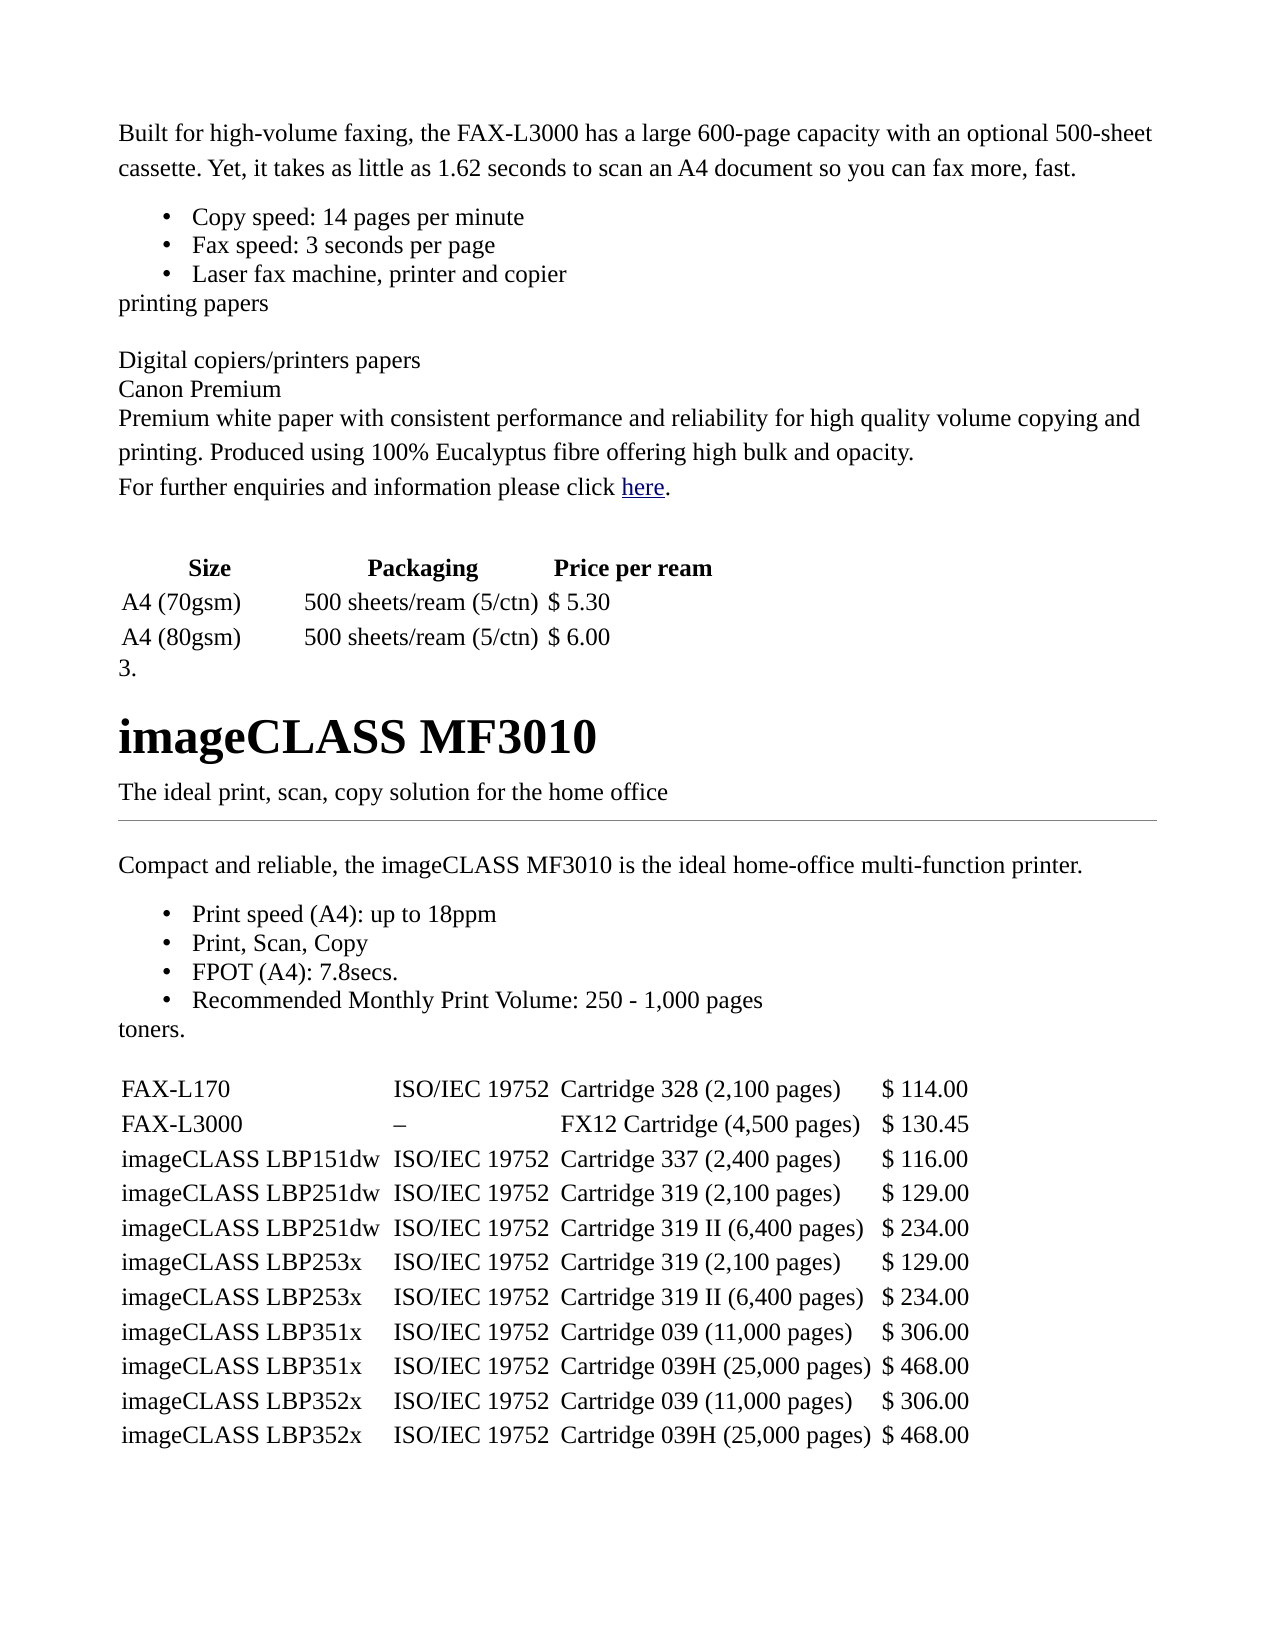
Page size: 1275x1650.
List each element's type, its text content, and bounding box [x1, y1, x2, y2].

table_cell $ 129.00 [879, 1175, 988, 1210]
table_cell A4 (80gsm) [118, 619, 301, 653]
text 3. [118, 653, 1157, 682]
text Built for high-volume faxing, the FAX-L3000 has a large 600-page capacity with an optional 500-sheet cassette. Yet, it takes as little as 1.62 seconds to scan an A4 document so you can fax more, fast. [118, 118, 1157, 181]
table_cell 500 sheets/ream (5/ctn) [301, 584, 545, 619]
table_cell imageCLASS LBP352x [118, 1383, 390, 1417]
table_cell Cartridge 039 (11,000 pages) [558, 1314, 879, 1348]
table_cell Cartridge 039 (11,000 pages) [558, 1383, 879, 1417]
table_header Cartridge 328 (2,100 pages) [558, 1072, 879, 1106]
list Copy speed: 14 pages per minute [162, 202, 1157, 230]
table_cell $ 129.00 [879, 1245, 988, 1279]
table_cell imageCLASS LBP251dw [118, 1175, 390, 1210]
table_cell Cartridge 039H (25,000 pages) [558, 1348, 879, 1383]
table_cell ISO/IEC 19752 [390, 1383, 557, 1417]
table_cell $ 116.00 [879, 1141, 988, 1175]
table_cell Cartridge 319 (2,100 pages) [558, 1175, 879, 1210]
list Laser fax machine, printer and copier [162, 259, 1157, 288]
subtitle Digital copiers/printers papers [118, 345, 1157, 374]
table_cell $ 306.00 [879, 1314, 988, 1348]
table_header Size [118, 550, 301, 584]
table_cell ISO/IEC 19752 [390, 1348, 557, 1383]
text toners. [118, 1014, 1157, 1043]
table_cell imageCLASS LBP253x [118, 1279, 390, 1314]
table_header Packaging [301, 550, 545, 584]
table_cell $ 6.00 [545, 619, 727, 653]
subtitle Canon Premium [118, 374, 1157, 403]
text Premium white paper with consistent performance and reliability for high quality volume copying and printing. Produced using 100% Eucalyptus fibre offering high bulk and opacity. For further enquiries and information please click here. [118, 403, 1157, 501]
table_cell $ 234.00 [879, 1210, 988, 1244]
table_cell imageCLASS LBP253x [118, 1245, 390, 1279]
subtitle The ideal print, scan, copy solution for the home office [118, 777, 1157, 806]
table_cell ISO/IEC 19752 [390, 1141, 557, 1175]
table_cell ISO/IEC 19752 [390, 1279, 557, 1314]
table_cell Cartridge 337 (2,400 pages) [558, 1141, 879, 1175]
table_cell imageCLASS LBP151dw [118, 1141, 390, 1175]
table_cell ISO/IEC 19752 [390, 1314, 557, 1348]
text printing papers [118, 288, 1157, 317]
table_cell Cartridge 039H (25,000 pages) [558, 1418, 879, 1452]
list Fax speed: 3 seconds per page [162, 230, 1157, 259]
table_cell ISO/IEC 19752 [390, 1418, 557, 1452]
table_cell Cartridge 319 (2,100 pages) [558, 1245, 879, 1279]
table_cell $ 468.00 [879, 1348, 988, 1383]
table_cell imageCLASS LBP352x [118, 1418, 390, 1452]
table_cell 500 sheets/ream (5/ctn) [301, 619, 545, 653]
table_header Price per ream [545, 550, 727, 584]
table_cell A4 (70gsm) [118, 584, 301, 619]
list FPOT (A4): 7.8secs. [162, 957, 1157, 985]
table_header $ 114.00 [879, 1072, 988, 1106]
table_header ISO/IEC 19752 [390, 1072, 557, 1106]
table_cell ISO/IEC 19752 [390, 1210, 557, 1244]
table_cell Cartridge 319 II (6,400 pages) [558, 1279, 879, 1314]
list Recommended Monthly Print Volume: 250 - 1,000 pages [162, 985, 1157, 1014]
table_cell $ 130.45 [879, 1106, 988, 1141]
table_cell imageCLASS LBP351x [118, 1314, 390, 1348]
subtitle imageCLASS MF3010 [118, 707, 1157, 765]
table_cell FAX-L3000 [118, 1106, 390, 1141]
table_cell – [390, 1106, 557, 1141]
table_cell ISO/IEC 19752 [390, 1175, 557, 1210]
table_cell ISO/IEC 19752 [390, 1245, 557, 1279]
text Compact and reliable, the imageCLASS MF3010 is the ideal home-office multi-function printer. [118, 850, 1157, 879]
table_cell imageCLASS LBP251dw [118, 1210, 390, 1244]
list Print speed (A4): up to 18ppm [162, 899, 1157, 928]
table_cell $ 468.00 [879, 1418, 988, 1452]
table_cell FX12 Cartridge (4,500 pages) [558, 1106, 879, 1141]
table_cell Cartridge 319 II (6,400 pages) [558, 1210, 879, 1244]
table_header FAX-L170 [118, 1072, 390, 1106]
table_cell $ 234.00 [879, 1279, 988, 1314]
table_cell $ 5.30 [545, 584, 727, 619]
table_cell $ 306.00 [879, 1383, 988, 1417]
list Print, Scan, Copy [162, 928, 1157, 957]
table_cell imageCLASS LBP351x [118, 1348, 390, 1383]
